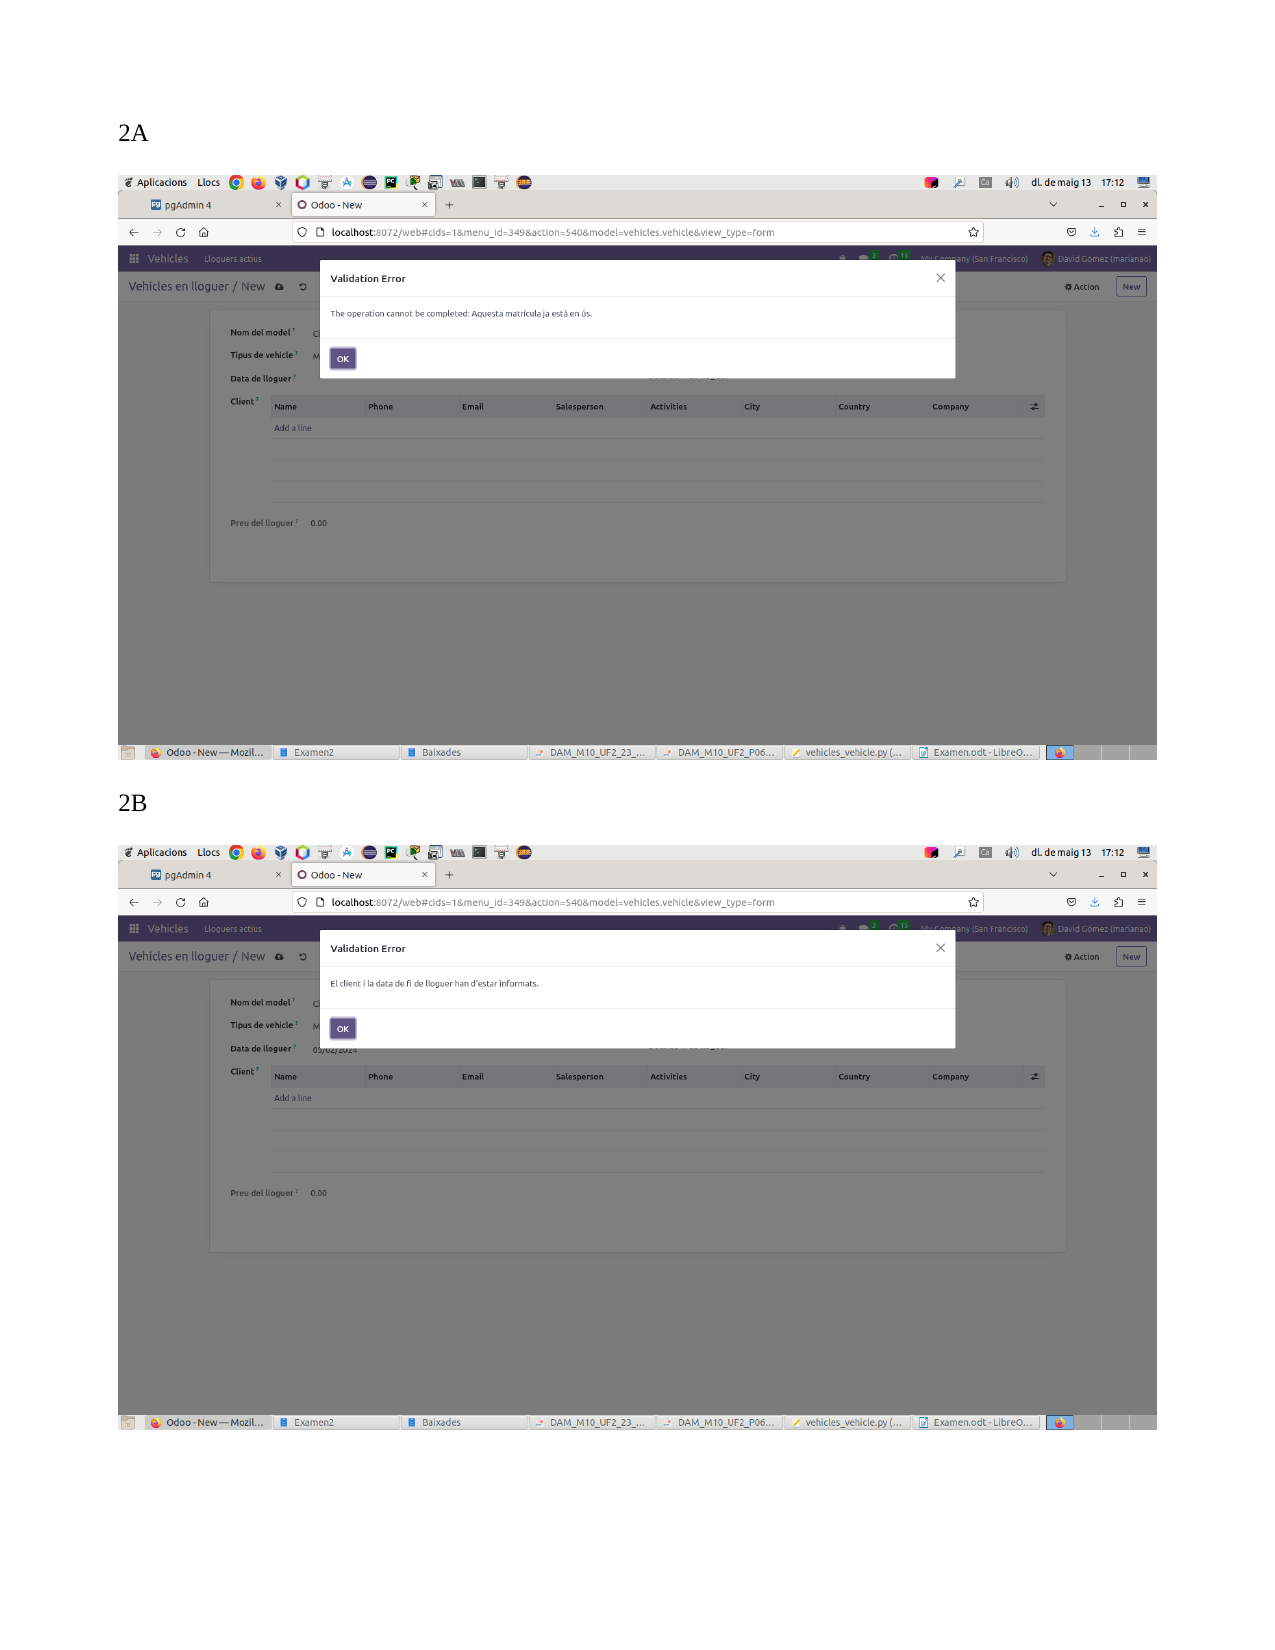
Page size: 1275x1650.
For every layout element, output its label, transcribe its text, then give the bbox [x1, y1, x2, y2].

picture [118, 175, 1157, 760]
picture [118, 845, 1157, 1430]
text 2B [118, 788, 1157, 817]
text 2A [118, 118, 1157, 147]
